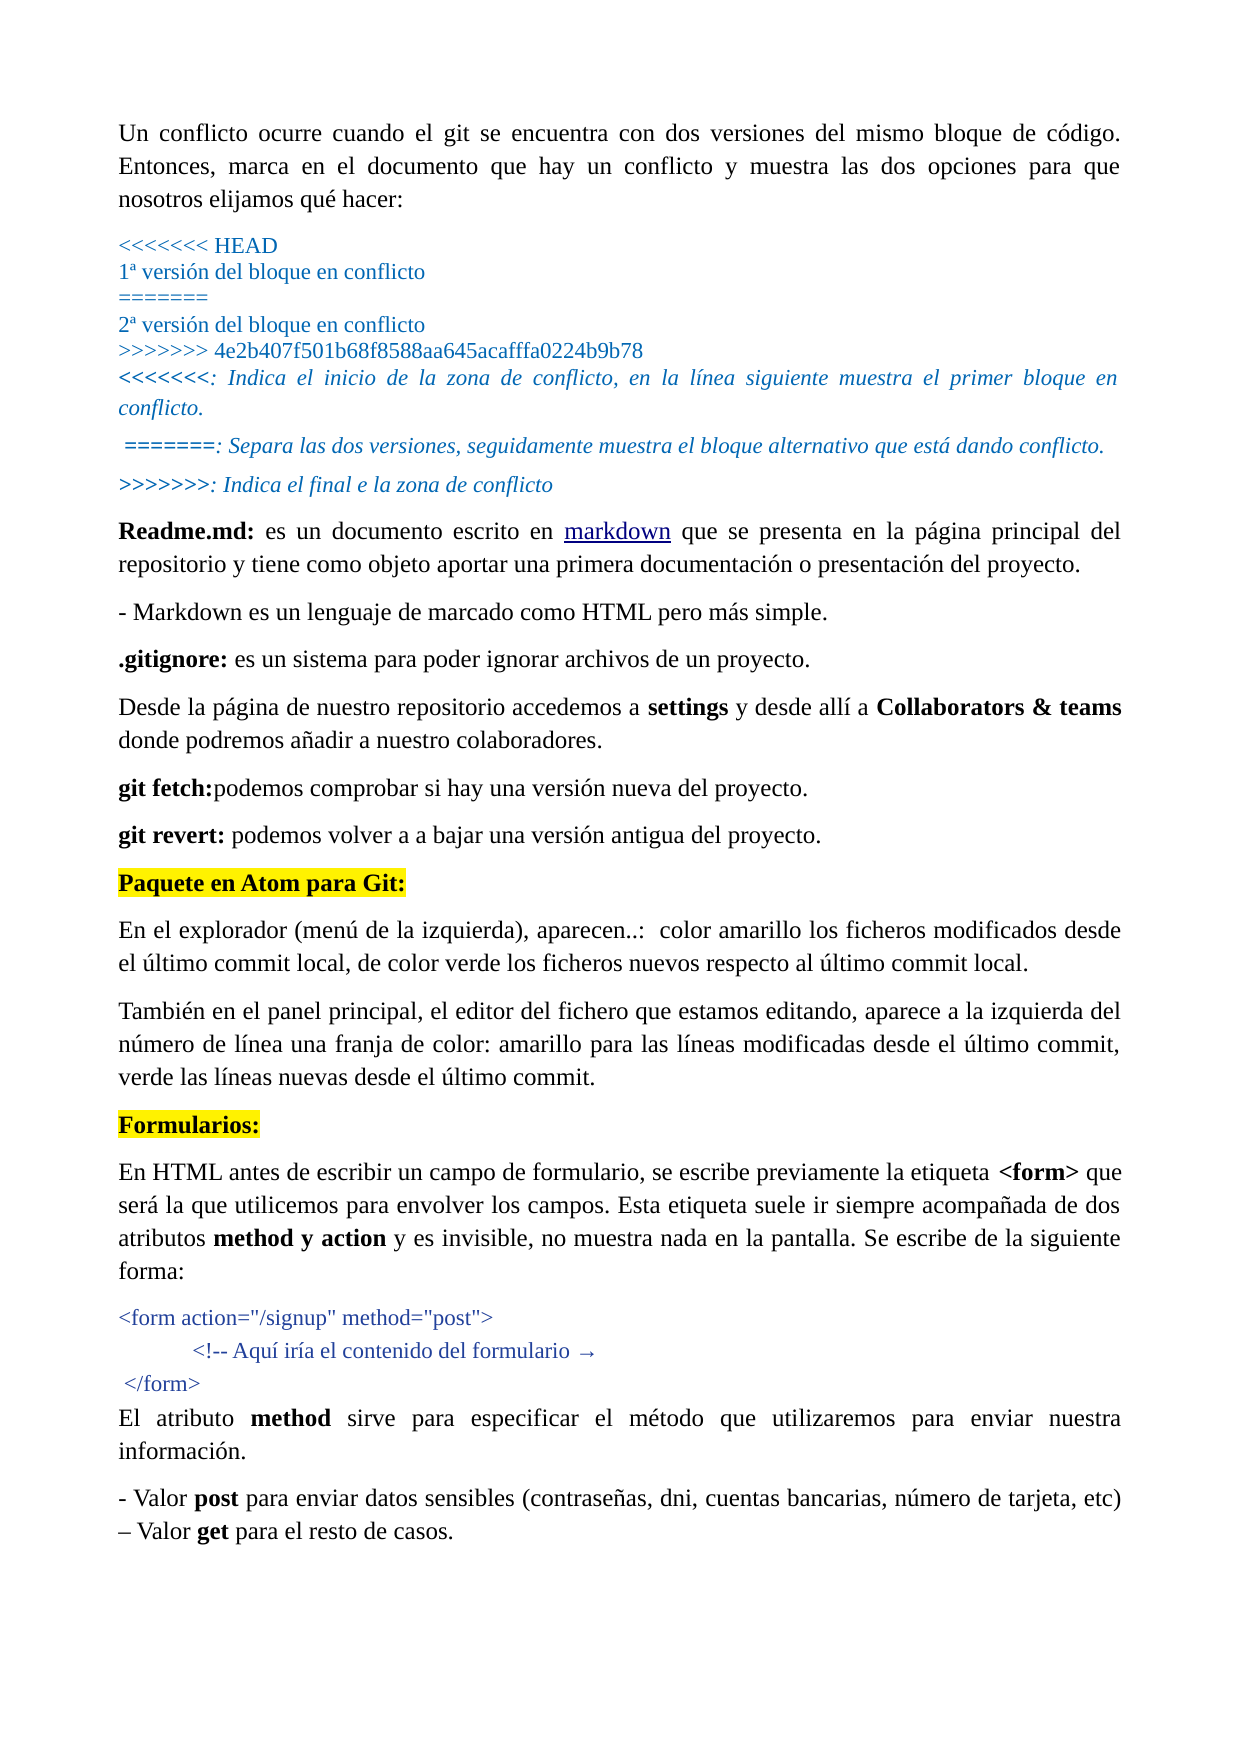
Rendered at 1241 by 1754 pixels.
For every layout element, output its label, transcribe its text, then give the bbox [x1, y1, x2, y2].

text .gitignore: es un sistema para poder ignorar archivos de un proyecto. [118, 644, 1122, 673]
text >>>>>>> 4e2b407f501b68f8588aa645acafffa0224b9b78 [118, 337, 1122, 363]
text En HTML antes de escribir un campo de formulario, se escribe previamente la etiqueta <form> que será la que utilicemos para envolver los campos. Esta etiqueta suele ir siempre acompañada de dos atributos method y action y es invisible, no muestra nada en la pantalla. Se escribe de la siguiente forma: [118, 1157, 1122, 1285]
text 2ª versión del bloque en conflicto [118, 311, 1122, 337]
text Formularios: [118, 1110, 1122, 1138]
text Readme.md: es un documento escrito en markdown que se presenta en la página principal del repositorio y tiene como objeto aportar una primera documentación o presentación del proyecto. [118, 516, 1122, 578]
text git fetch:podemos comprobar si hay una versión nueva del proyecto. [118, 773, 1122, 801]
text =======: Separa las dos versiones, seguidamente muestra el bloque alternativo que está dando conflicto. [118, 433, 1122, 459]
text Paquete en Atom para Git: [118, 868, 1122, 897]
text 1ª versión del bloque en conflicto [118, 258, 1122, 284]
text <form action="/signup" method="post"> [118, 1304, 1122, 1330]
text </form> [118, 1370, 1122, 1396]
text - Valor post para enviar datos sensibles (contraseñas, dni, cuentas bancarias, número de tarjeta, etc) – Valor get para el resto de casos. [118, 1483, 1122, 1545]
text El atributo method sirve para especificar el método que utilizaremos para enviar nuestra información. [118, 1403, 1122, 1464]
text git revert: podemos volver a a bajar una versión antigua del proyecto. [118, 820, 1122, 849]
text Un conflicto ocurre cuando el git se encuentra con dos versiones del mismo bloque de código. Entonces, marca en el documento que hay un conflicto y muestra las dos opciones para que nosotros elijamos qué hacer: [118, 118, 1122, 213]
text En el explorador (menú de la izquierda), aparecen..: color amarillo los ficheros modificados desde el último commit local, de color verde los ficheros nuevos respecto al último commit local. [118, 916, 1122, 977]
text <<<<<<<: Indica el inicio de la zona de conflicto, en la línea siguiente muestra el primer bloque en conflicto. [118, 363, 1122, 420]
text - Markdown es un lenguaje de marcado como HTML pero más simple. [118, 597, 1122, 626]
text También en el panel principal, el editor del fichero que estamos editando, aparece a la izquierda del número de línea una franja de color: amarillo para las líneas modificadas desde el último commit, verde las líneas nuevas desde el último commit. [118, 996, 1122, 1091]
text Desde la página de nuestro repositorio accedemos a settings y desde allí a Collaborators & teams donde podremos añadir a nuestro colaboradores. [118, 692, 1122, 754]
text >>>>>>>: Indica el final e la zona de conflicto [118, 471, 1122, 498]
text <<<<<<< HEAD [118, 232, 1122, 258]
text ======= [118, 284, 1122, 311]
text <!-- Aquí iría el contenido del formulario → [118, 1337, 1122, 1363]
